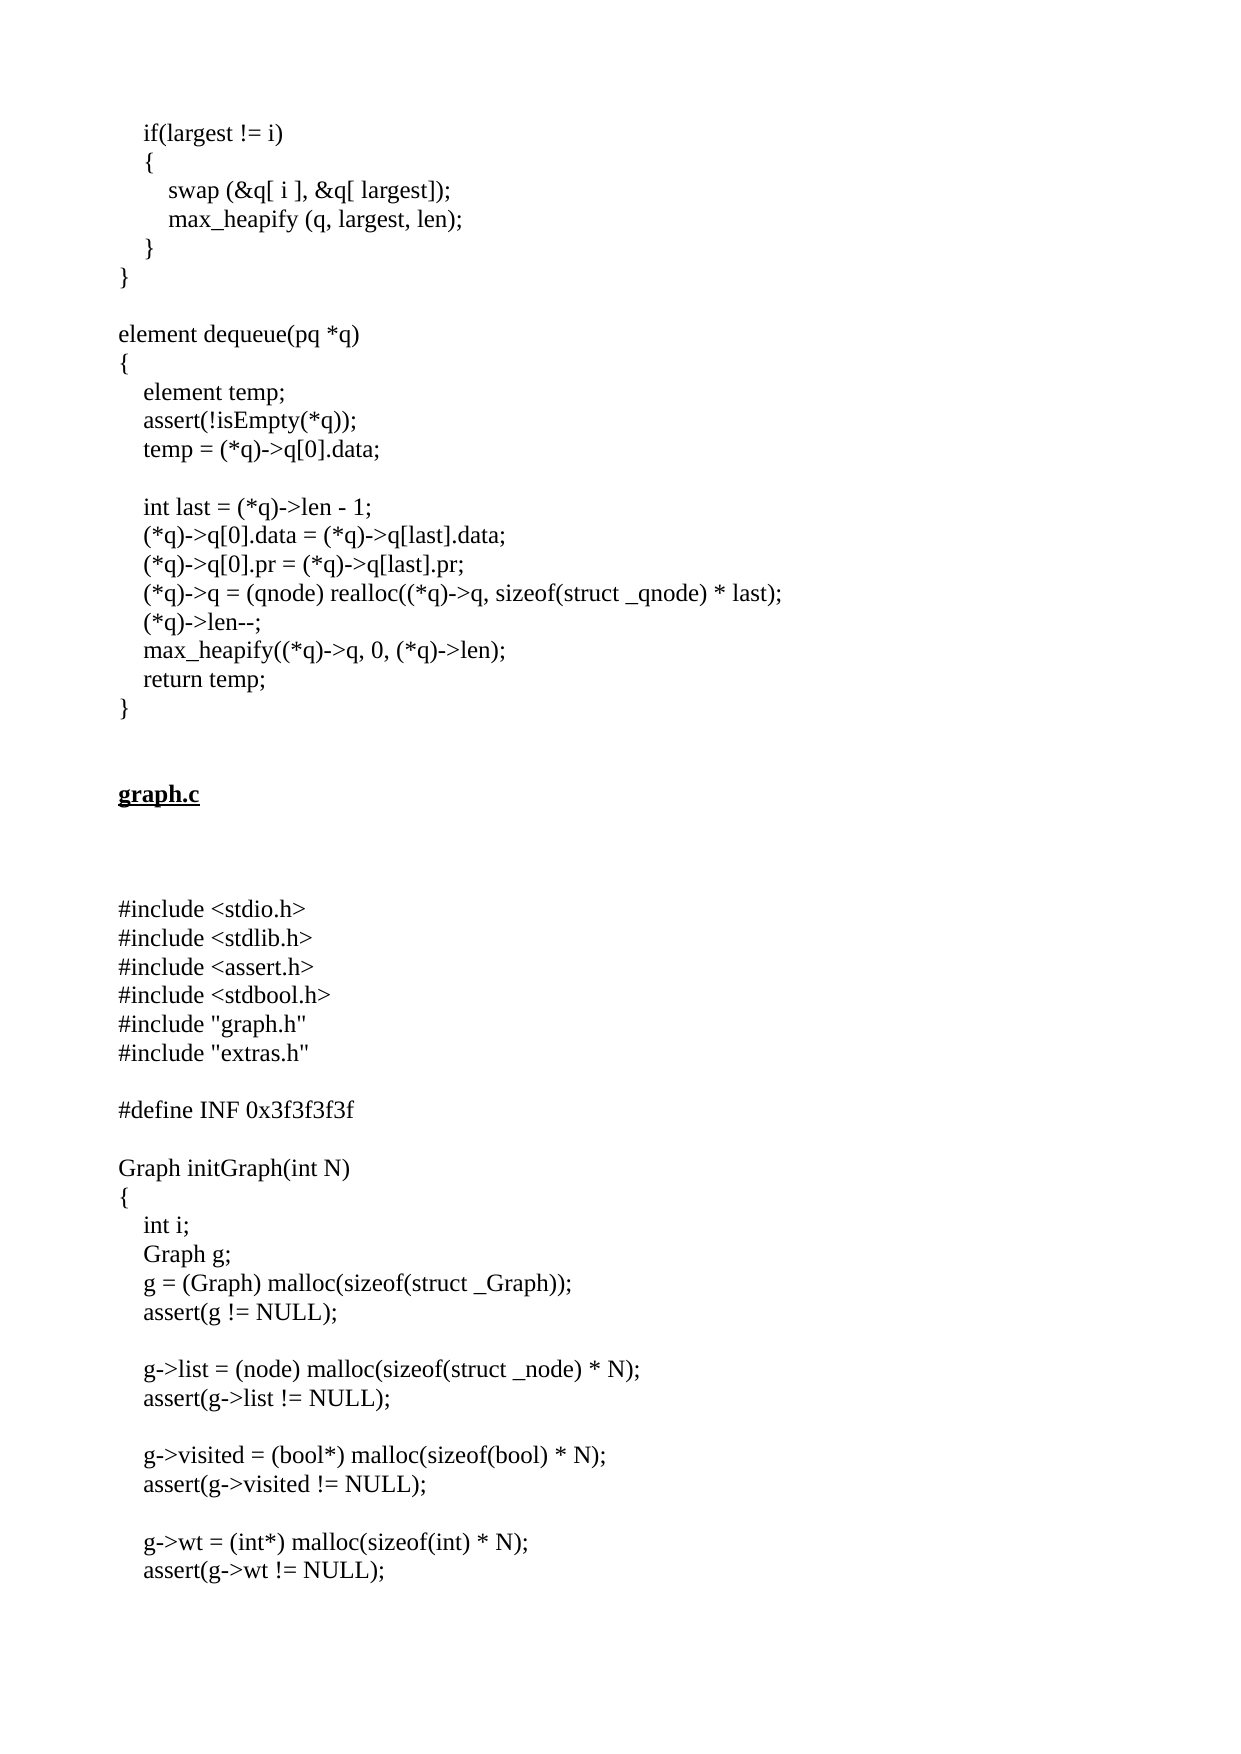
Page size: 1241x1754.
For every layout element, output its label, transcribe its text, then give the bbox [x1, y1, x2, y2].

text assert(g->wt != NULL); [118, 1556, 1122, 1584]
text (*q)->q = (qnode) realloc((*q)->q, sizeof(struct _qnode) * last); [118, 578, 1122, 607]
text { [118, 1182, 1122, 1211]
text #define INF 0x3f3f3f3f [118, 1096, 1122, 1124]
text #include "graph.h" [118, 1009, 1122, 1038]
text max_heapify (q, largest, len); [118, 204, 1122, 233]
text } [118, 262, 1122, 291]
text g = (Graph) malloc(sizeof(struct _Graph)); [118, 1268, 1122, 1297]
text assert(g->visited != NULL); [118, 1469, 1122, 1498]
text (*q)->len--; [118, 607, 1122, 636]
text } [118, 233, 1122, 262]
text swap (&q[ i ], &q[ largest]); [118, 176, 1122, 204]
text #include <stdio.h> [118, 894, 1122, 923]
text g->wt = (int*) malloc(sizeof(int) * N); [118, 1527, 1122, 1556]
text #include <assert.h> [118, 952, 1122, 981]
text if(largest != i) [118, 118, 1122, 147]
text Graph initGraph(int N) [118, 1153, 1122, 1182]
text int i; [118, 1211, 1122, 1239]
text element temp; [118, 377, 1122, 406]
text temp = (*q)->q[0].data; [118, 434, 1122, 463]
text int last = (*q)->len - 1; [118, 492, 1122, 521]
text g->list = (node) malloc(sizeof(struct _node) * N); [118, 1354, 1122, 1383]
text graph.c [118, 779, 1122, 808]
text assert(g->list != NULL); [118, 1383, 1122, 1412]
text return temp; [118, 664, 1122, 693]
text #include <stdlib.h> [118, 923, 1122, 952]
text (*q)->q[0].pr = (*q)->q[last].pr; [118, 549, 1122, 578]
text } [118, 693, 1122, 722]
text { [118, 348, 1122, 377]
text element dequeue(pq *q) [118, 319, 1122, 348]
text (*q)->q[0].data = (*q)->q[last].data; [118, 521, 1122, 549]
text #include <stdbool.h> [118, 981, 1122, 1009]
text g->visited = (bool*) malloc(sizeof(bool) * N); [118, 1441, 1122, 1469]
text assert(!isEmpty(*q)); [118, 406, 1122, 434]
text max_heapify((*q)->q, 0, (*q)->len); [118, 636, 1122, 664]
text { [118, 147, 1122, 176]
text Graph g; [118, 1239, 1122, 1268]
text #include "extras.h" [118, 1038, 1122, 1067]
text assert(g != NULL); [118, 1297, 1122, 1326]
